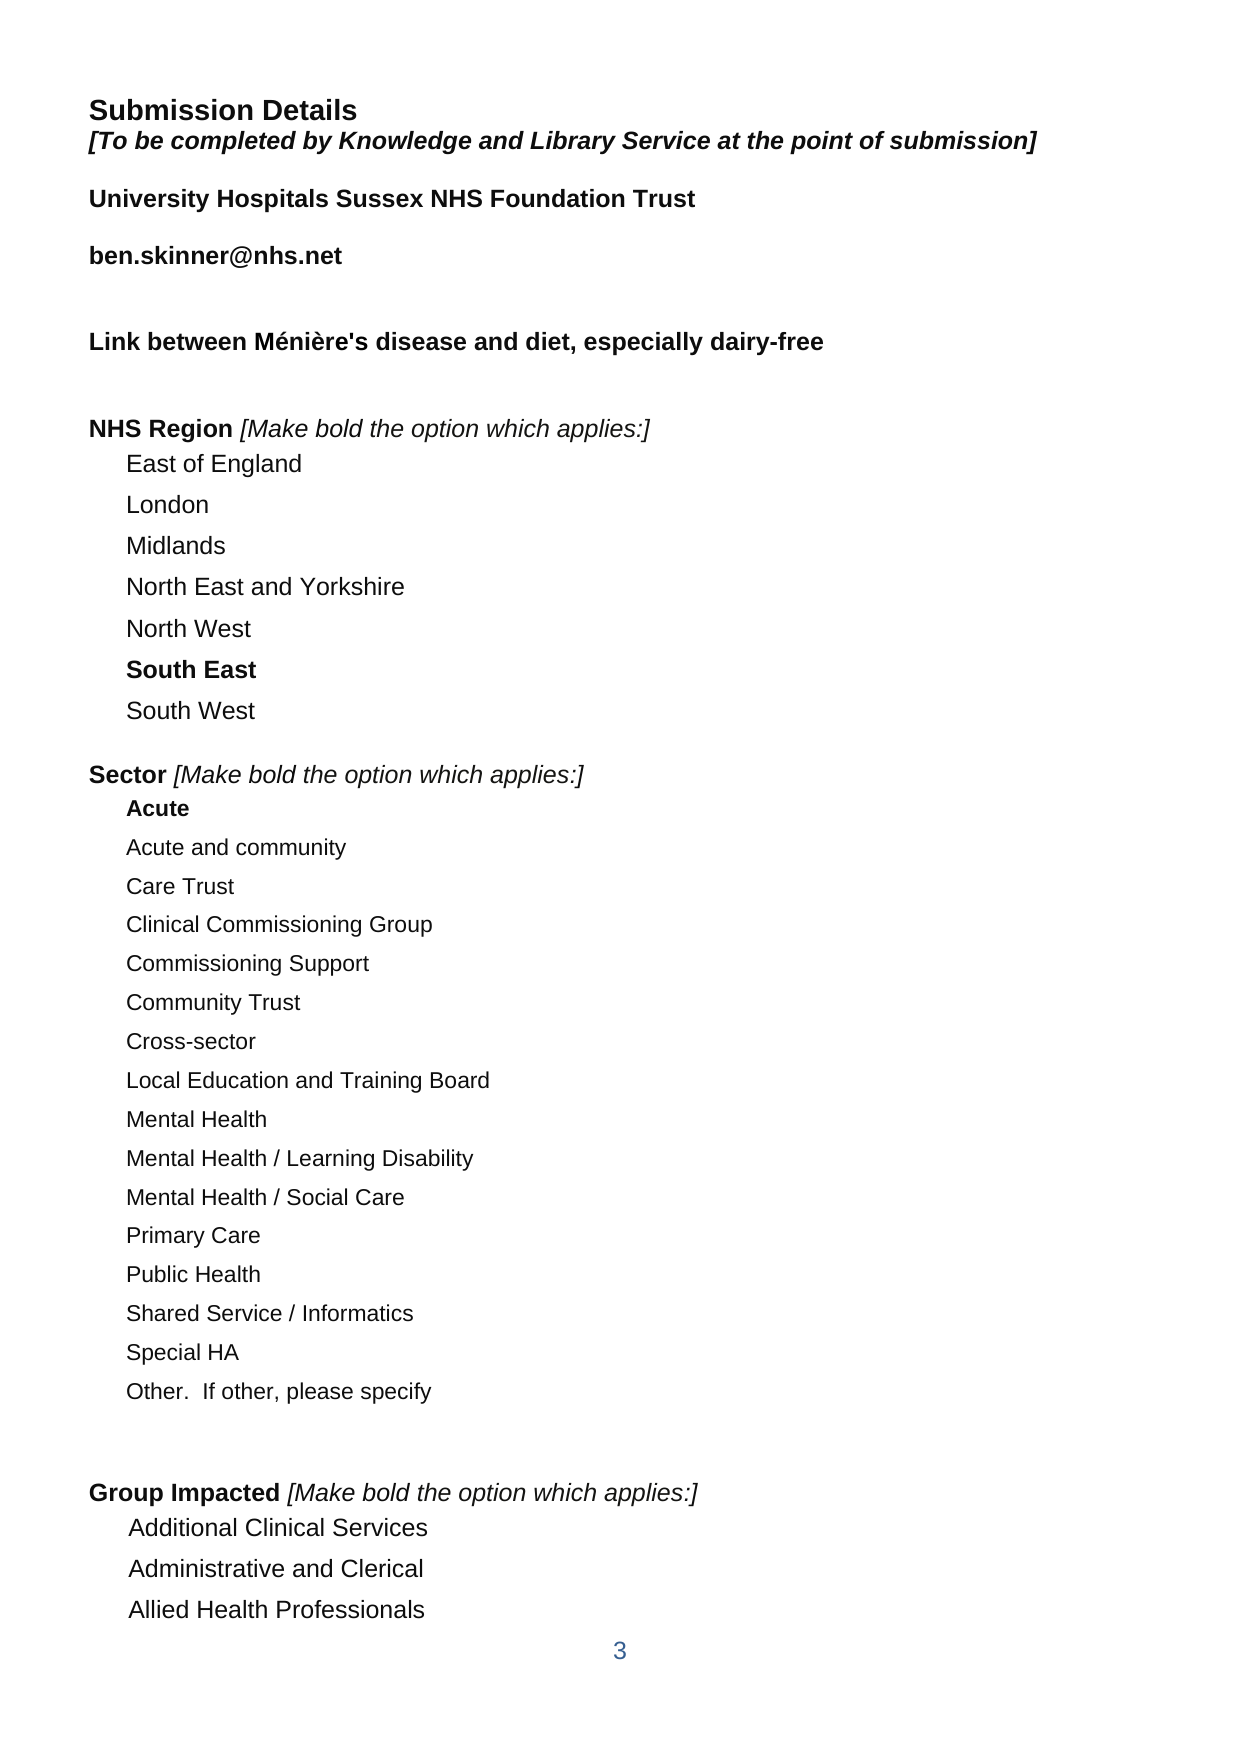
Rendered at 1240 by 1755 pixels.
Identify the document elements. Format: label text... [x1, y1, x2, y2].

text Acute and community [126, 834, 1151, 860]
text Mental Health [126, 1106, 1151, 1132]
text [To be completed by Knowledge and Library Service at the point of submission] [89, 126, 1151, 155]
text Submission Details [89, 93, 1151, 126]
text South West [126, 696, 1151, 725]
text NHS Region [Make bold the option which applies:] [89, 414, 1151, 442]
text University Hospitals Sussex NHS Foundation Trust [89, 184, 1151, 212]
text Public Health [126, 1261, 1151, 1287]
text Special HA [126, 1339, 1151, 1365]
text Primary Care [126, 1222, 1151, 1249]
text Administrative and Clerical [128, 1554, 1151, 1583]
text Link between Ménière's disease and diet, especially dairy-free [89, 327, 1151, 356]
text Commissioning Support [126, 950, 1151, 977]
text Mental Health / Social Care [126, 1183, 1151, 1210]
text South East [126, 655, 1151, 684]
text Acute [126, 795, 1151, 821]
text Midlands [126, 531, 1151, 560]
text North West [126, 614, 1151, 642]
text Additional Clinical Services [128, 1513, 1151, 1542]
text Community Trust [126, 989, 1151, 1016]
text East of England [126, 449, 1151, 477]
text London [126, 490, 1151, 519]
text Other. If other, please specify [126, 1378, 1151, 1404]
text Allied Health Professionals [128, 1595, 1151, 1624]
text Group Impacted [Make bold the option which applies:] [89, 1478, 1151, 1507]
text North East and Yorkshire [126, 572, 1151, 601]
text Shared Service / Informatics [126, 1300, 1151, 1326]
text Clinical Commissioning Group [126, 911, 1151, 938]
text ben.skinner@nhs.net [89, 241, 1151, 270]
text Cross-sector [126, 1028, 1151, 1054]
text Local Education and Training Board [126, 1067, 1151, 1093]
text Sector [Make bold the option which applies:] [89, 760, 1151, 789]
text Care Trust [126, 873, 1151, 899]
text Mental Health / Learning Disability [126, 1144, 1151, 1171]
